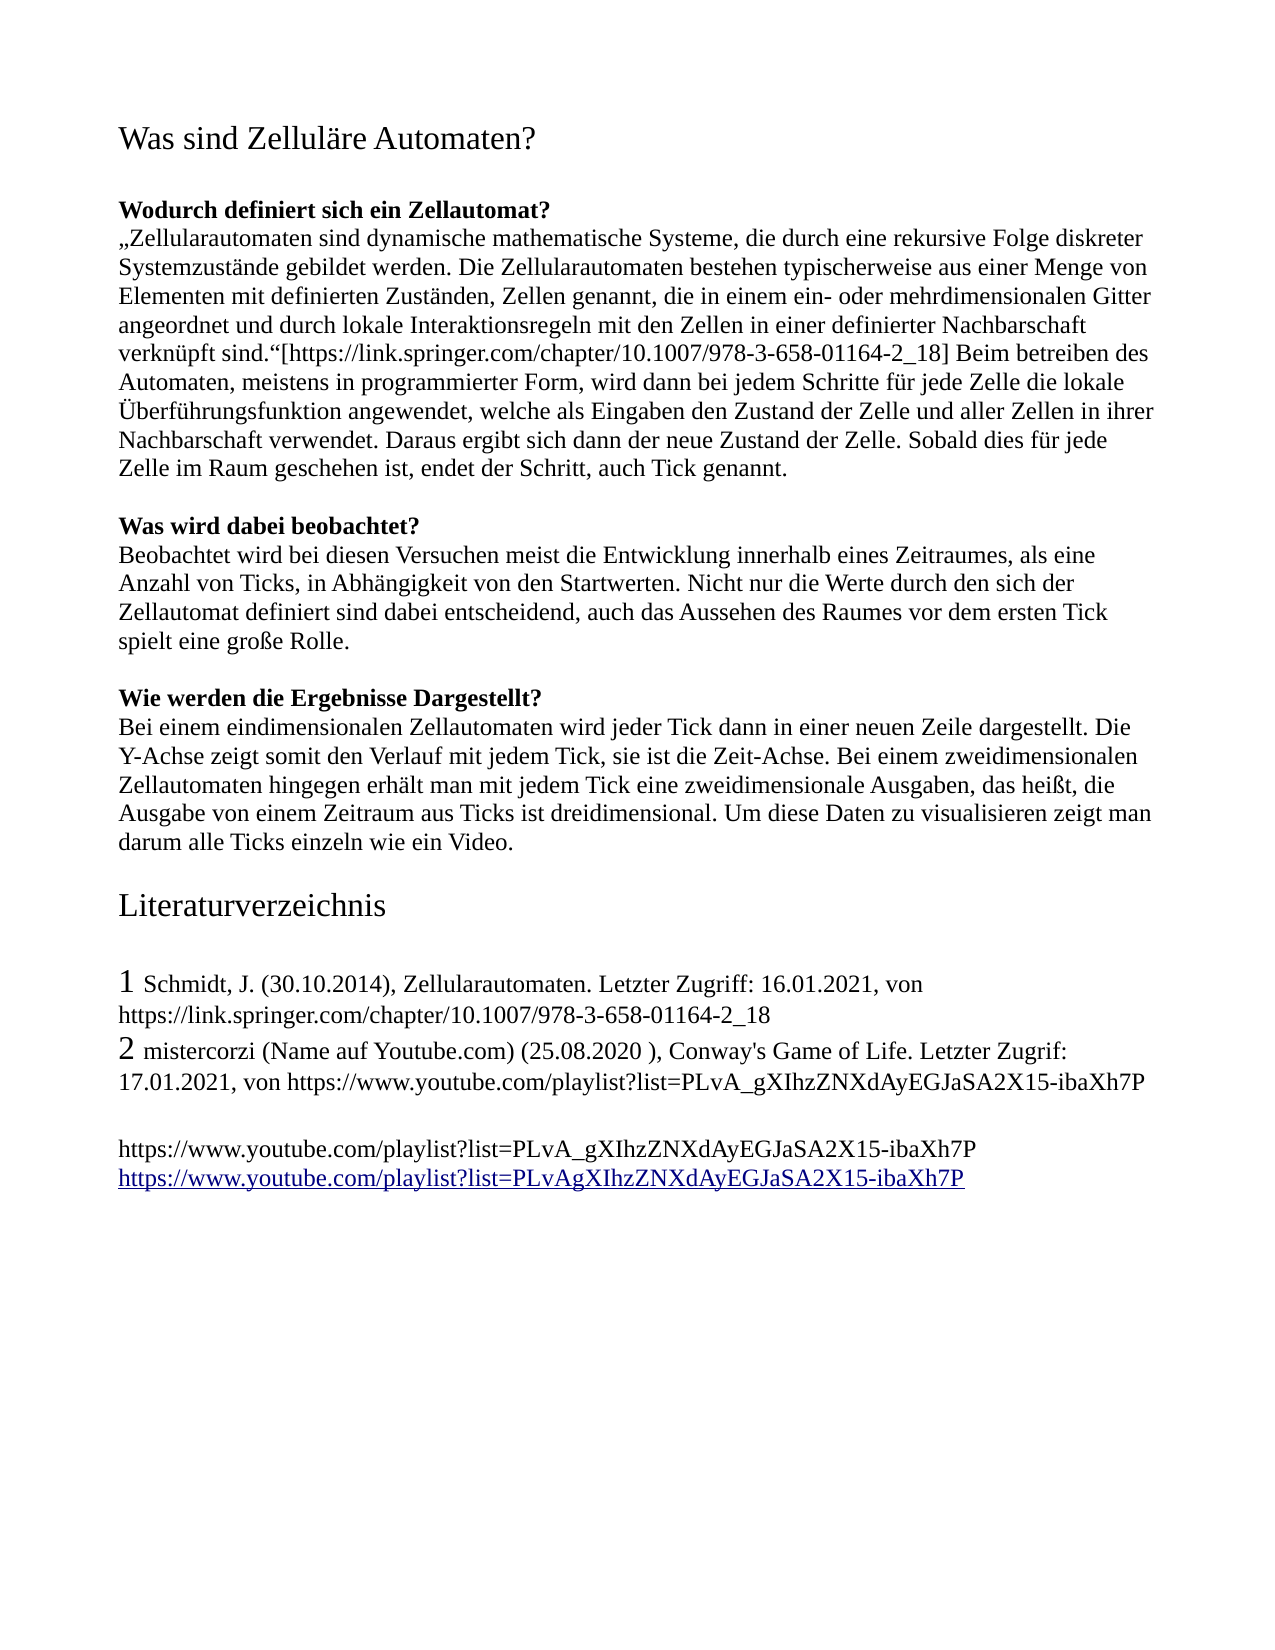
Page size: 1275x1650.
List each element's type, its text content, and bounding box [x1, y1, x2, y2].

text Literaturverzeichnis [118, 885, 1157, 923]
text Was sind Zelluläre Automaten? [118, 118, 1157, 156]
text Wodurch definiert sich ein Zellautomat? [118, 195, 1157, 223]
text 1 Schmidt, J. (30.10.2014), Zellularautomaten. Letzter Zugriff: 16.01.2021, von https://link.springer.com/chapter/10.1007/978-3-658-01164-2_18 [118, 961, 1157, 1028]
text Beobachtet wird bei diesen Versuchen meist die Entwicklung innerhalb eines Zeitraumes, als eine Anzahl von Ticks, in Abhängigkeit von den Startwerten. Nicht nur die Werte durch den sich der Zellautomat definiert sind dabei entscheidend, auch das Aussehen des Raumes vor dem ersten Tick spielt eine große Rolle. [118, 540, 1157, 655]
text https://www.youtube.com/playlist?list=PLvA_gXIhzZNXdAyEGJaSA2X15-ibaXh7P [118, 1134, 1157, 1163]
text 2 mistercorzi (Name auf Youtube.com) (25.08.2020 ), Conway's Game of Life. Letzter Zugrif: 17.01.2021, von https://www.youtube.com/playlist?list=PLvA_gXIhzZNXdAyEGJaSA2X15-ibaXh7P [118, 1028, 1157, 1096]
text https://www.youtube.com/playlist?list=PLvAgXIhzZNXdAyEGJaSA2X15-ibaXh7P [118, 1163, 1157, 1191]
text „Zellularautomaten sind dynamische mathematische Systeme, die durch eine rekursive Folge diskreter Systemzustände gebildet werden. Die Zellularautomaten bestehen typischerweise aus einer Menge von Elementen mit definierten Zuständen, Zellen genannt, die in einem ein- oder mehrdimensionalen Gitter angeordnet und durch lokale Interaktionsregeln mit den Zellen in einer definierter Nachbarschaft verknüpft sind.“[https://link.springer.com/chapter/10.1007/978-3-658-01164-2_18] Beim betreiben des Automaten, meistens in programmierter Form, wird dann bei jedem Schritte für jede Zelle die lokale Überführungsfunktion angewendet, welche als Eingaben den Zustand der Zelle und aller Zellen in ihrer Nachbarschaft verwendet. Daraus ergibt sich dann der neue Zustand der Zelle. Sobald dies für jede Zelle im Raum geschehen ist, endet der Schritt, auch Tick genannt. [118, 223, 1157, 482]
text Was wird dabei beobachtet? [118, 511, 1157, 540]
text Wie werden die Ergebnisse Dargestellt? [118, 683, 1157, 712]
text Bei einem eindimensionalen Zellautomaten wird jeder Tick dann in einer neuen Zeile dargestellt. Die Y-Achse zeigt somit den Verlauf mit jedem Tick, sie ist die Zeit-Achse. Bei einem zweidimensionalen Zellautomaten hingegen erhält man mit jedem Tick eine zweidimensionale Ausgaben, das heißt, die Ausgabe von einem Zeitraum aus Ticks ist dreidimensional. Um diese Daten zu visualisieren zeigt man darum alle Ticks einzeln wie ein Video. [118, 712, 1157, 856]
